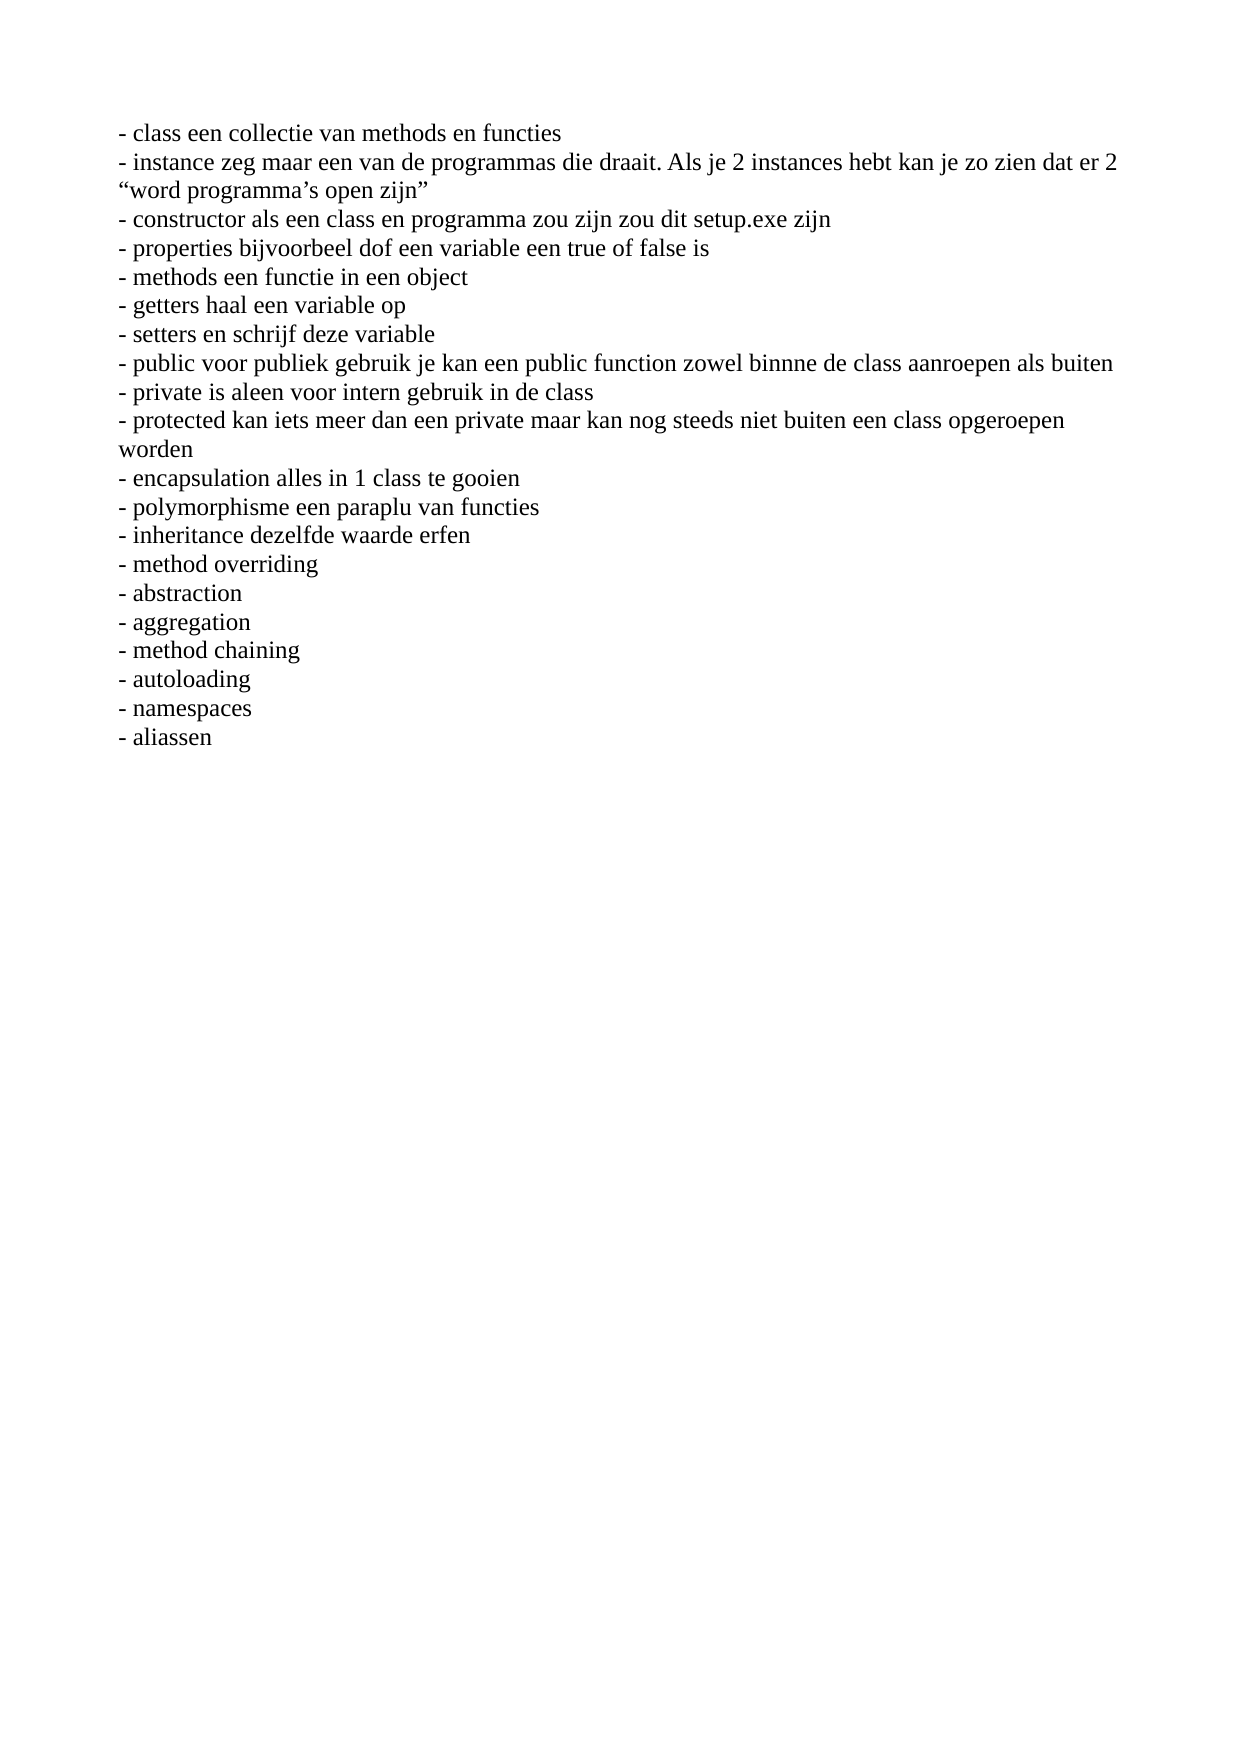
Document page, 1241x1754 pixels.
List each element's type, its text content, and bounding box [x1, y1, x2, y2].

text - class een collectie van methods en functies - instance zeg maar een van de programmas die draait. Als je 2 instances hebt kan je zo zien dat er 2 “word programma’s open zijn” - constructor als een class en programma zou zijn zou dit setup.exe zijn - properties bijvoorbeel dof een variable een true of false is - methods een functie in een object - getters haal een variable op - setters en schrijf deze variable - public voor publiek gebruik je kan een public function zowel binnne de class aanroepen als buiten - private is aleen voor intern gebruik in de class - protected kan iets meer dan een private maar kan nog steeds niet buiten een class opgeroepen worden - encapsulation alles in 1 class te gooien [118, 118, 1122, 492]
text - polymorphisme een paraplu van functies - inheritance dezelfde waarde erfen - method overriding - abstraction - aggregation - method chaining - autoloading - namespaces - aliassen [118, 492, 1122, 751]
